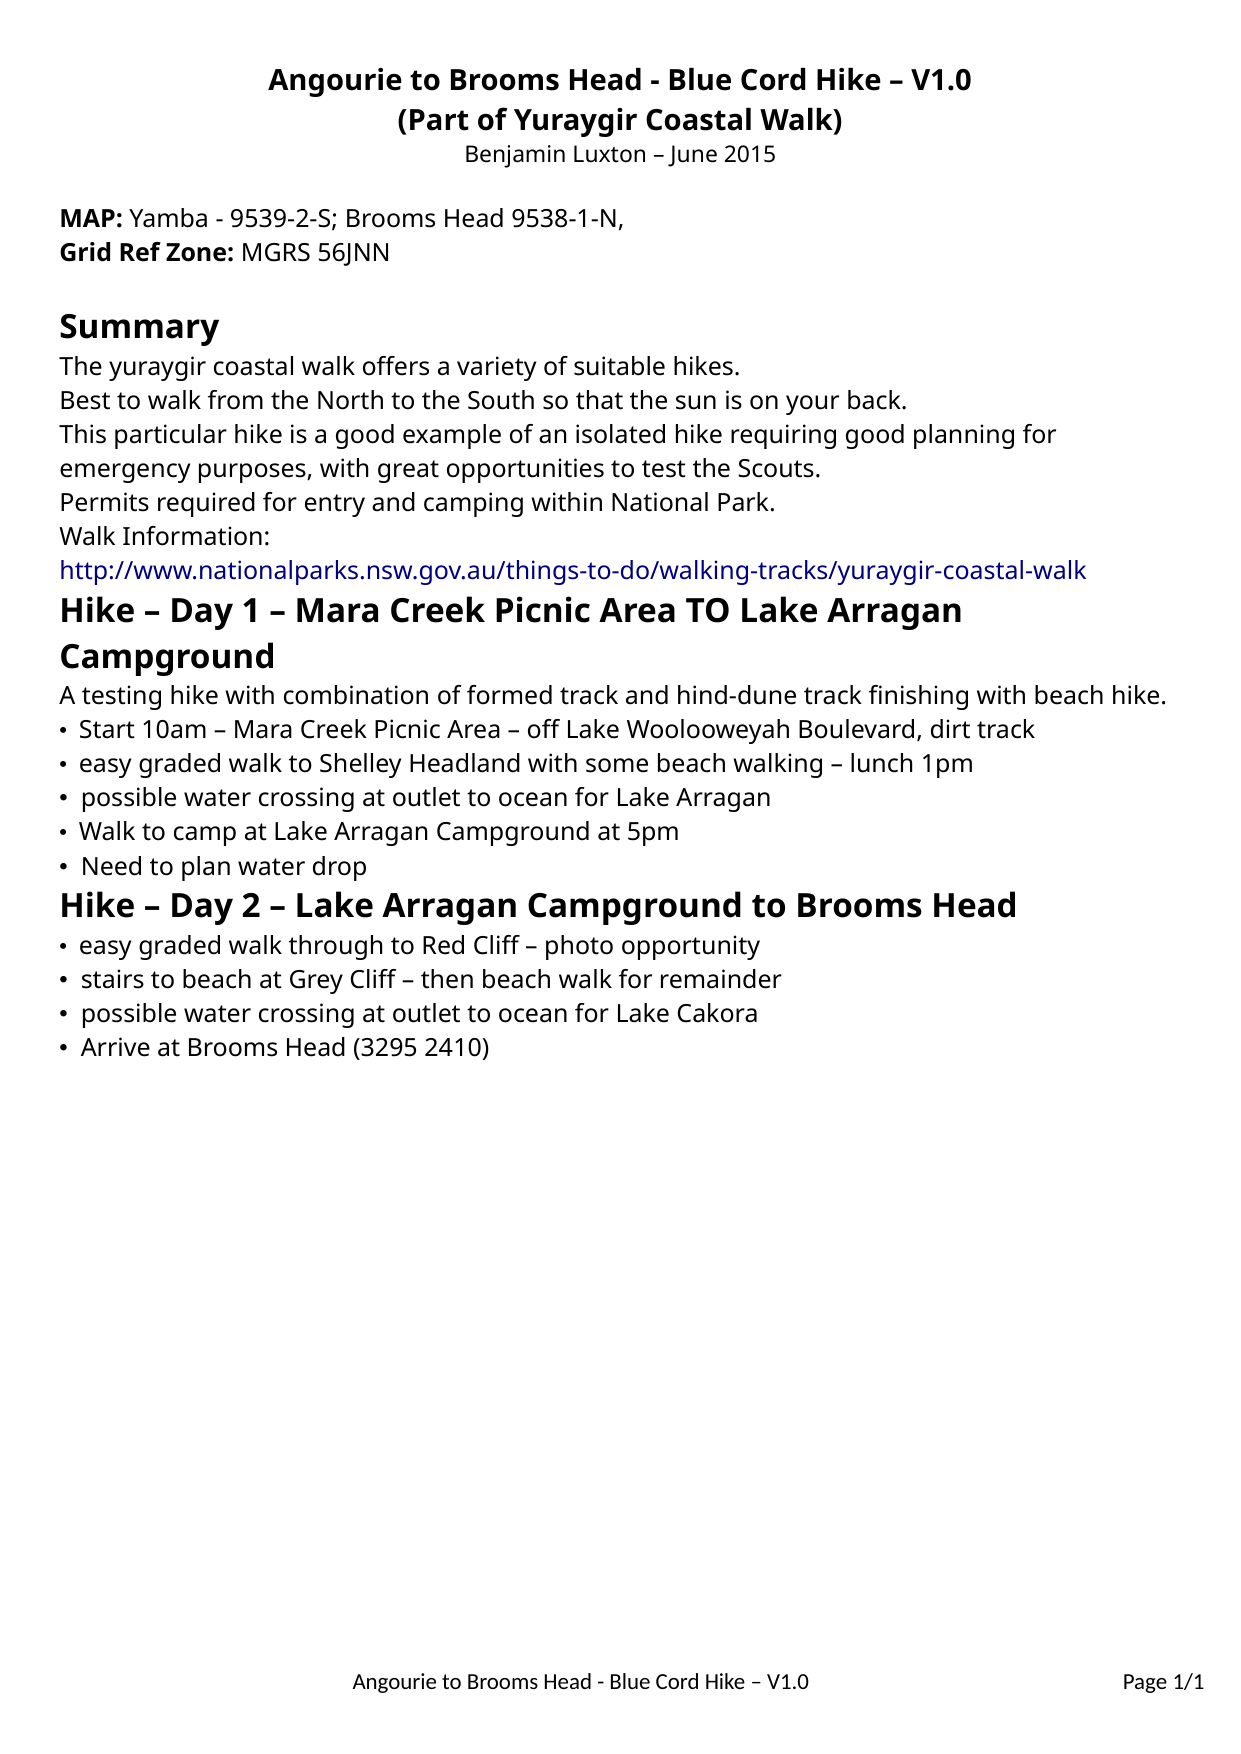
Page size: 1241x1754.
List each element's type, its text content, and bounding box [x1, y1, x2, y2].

text Walk Information: [59, 519, 1181, 553]
text Summary [59, 303, 1181, 348]
text Benjamin Luxton – June 2015 [59, 138, 1181, 170]
text Grid Ref Zone: MGRS 56JNN [59, 235, 1181, 269]
text • possible water crossing at outlet to ocean for Lake Arragan [59, 780, 1181, 814]
text • Arrive at Brooms Head (3295 2410) [59, 1030, 1181, 1064]
text • Need to plan water drop [59, 848, 1181, 882]
text MAP: Yamba - 9539-2-S; Brooms Head 9538-1-N, [59, 201, 1181, 235]
text This particular hike is a good example of an isolated hike requiring good planning for emergency purposes, with great opportunities to test the Scouts. [59, 417, 1181, 485]
text (Part of Yuraygir Coastal Walk) [59, 99, 1181, 138]
text • Walk to camp at Lake Arragan Campground at 5pm [59, 814, 1181, 848]
text Angourie to Brooms Head - Blue Cord Hike – V1.0 [59, 59, 1181, 99]
text Permits required for entry and camping within National Park. [59, 485, 1181, 519]
text • easy graded walk through to Red Cliff – photo opportunity [59, 928, 1181, 962]
text A testing hike with combination of formed track and hind-dune track finishing with beach hike. [59, 678, 1181, 712]
text • stairs to beach at Grey Cliff – then beach walk for remainder [59, 962, 1181, 996]
text Hike – Day 2 – Lake Arragan Campground to Brooms Head [59, 882, 1181, 928]
text • Start 10am – Mara Creek Picnic Area – off Lake Woolooweyah Boulevard, dirt track [59, 712, 1181, 746]
text http://www.nationalparks.nsw.gov.au/things-to-do/walking-tracks/yuraygir-coastal-walk [59, 553, 1181, 587]
text Hike – Day 1 – Mara Creek Picnic Area TO Lake Arragan Campground [59, 587, 1181, 678]
text The yuraygir coastal walk offers a variety of suitable hikes. [59, 348, 1181, 383]
text • possible water crossing at outlet to ocean for Lake Cakora [59, 996, 1181, 1030]
text • easy graded walk to Shelley Headland with some beach walking – lunch 1pm [59, 746, 1181, 780]
text Best to walk from the North to the South so that the sun is on your back. [59, 383, 1181, 417]
